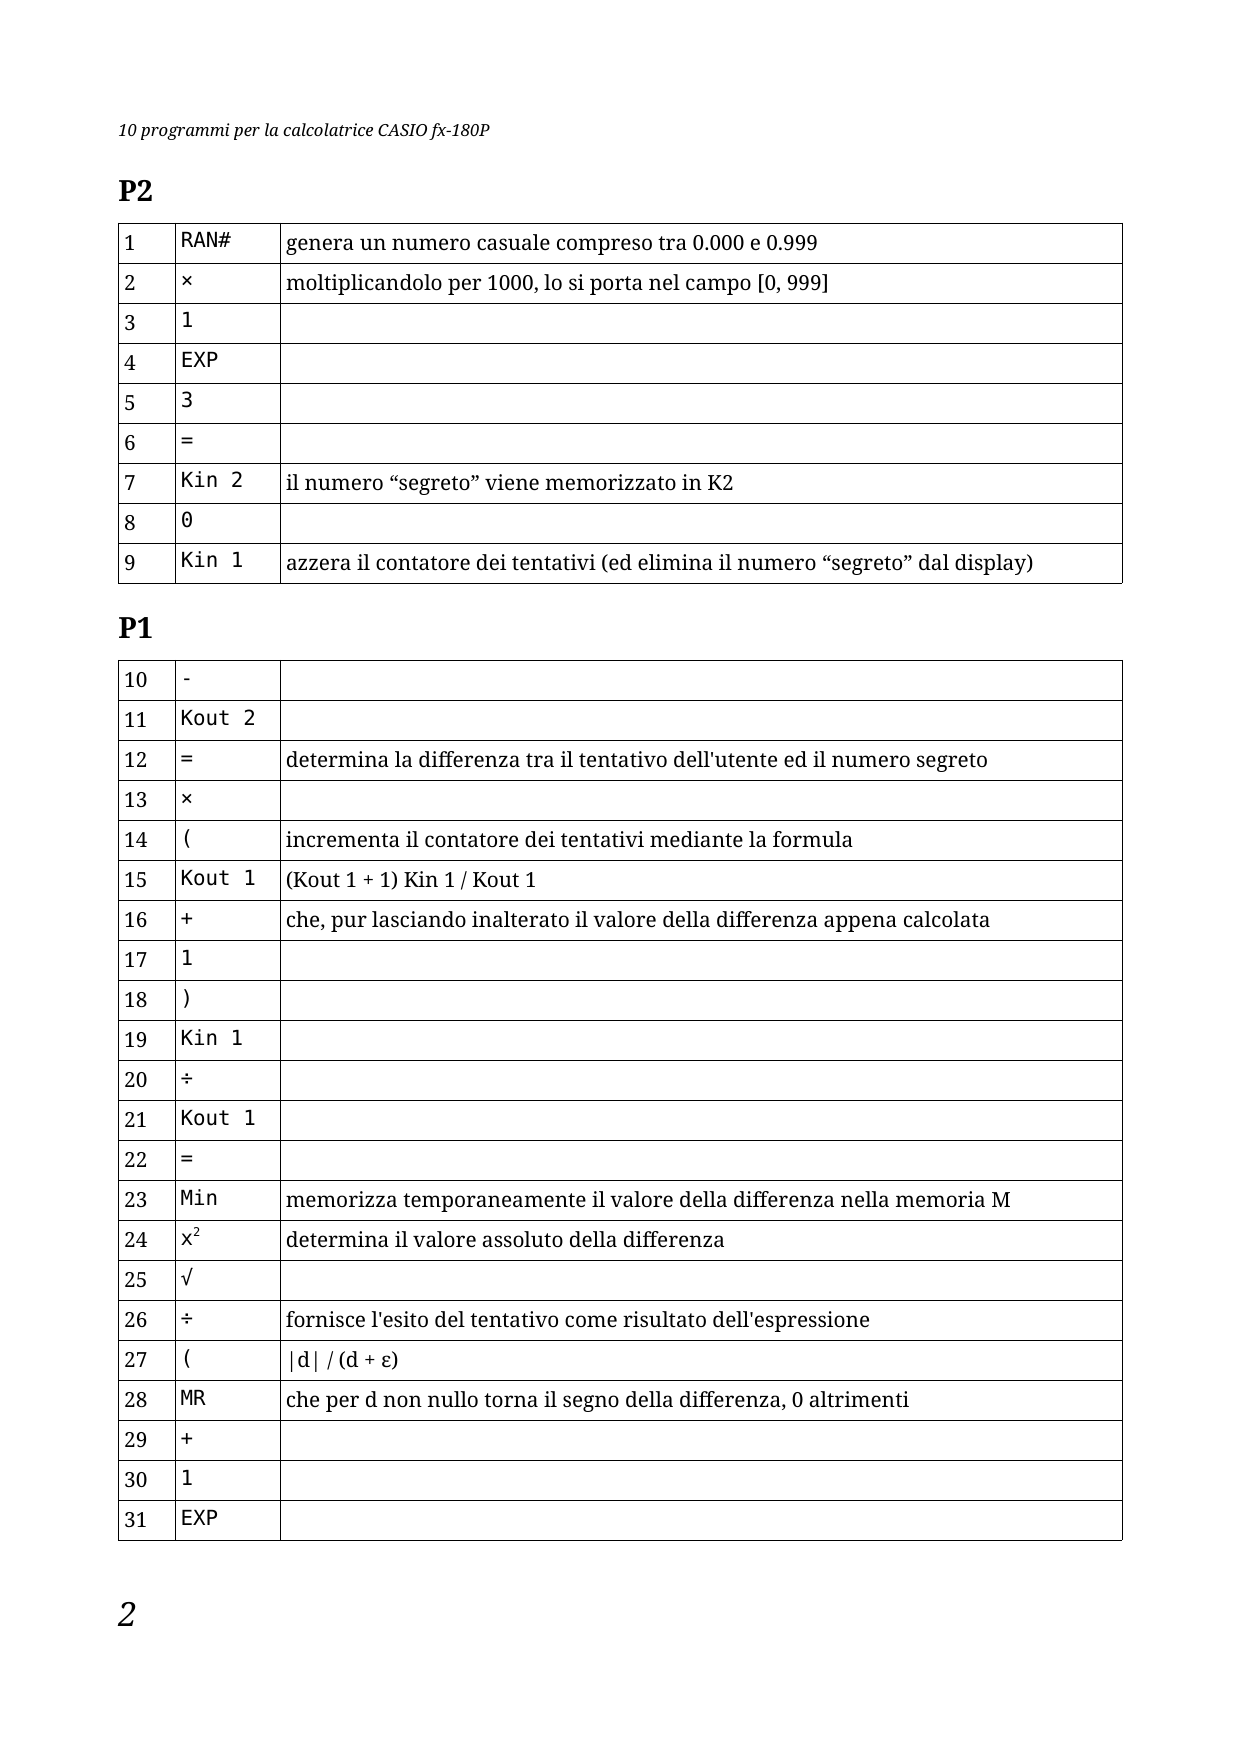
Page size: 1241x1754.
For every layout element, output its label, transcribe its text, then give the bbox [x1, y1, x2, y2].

table_cell 1 [176, 1461, 280, 1500]
table_cell × [176, 264, 280, 302]
table_cell Kin 1 [176, 544, 280, 582]
table_cell azzera il contatore dei tentativi (ed elimina il numero “segreto” dal display) [281, 544, 1122, 582]
table_cell x2 [176, 1221, 280, 1260]
table_cell [281, 1141, 1122, 1180]
table_cell 9 [119, 544, 175, 582]
table_cell il numero “segreto” viene memorizzato in K2 [281, 464, 1122, 502]
table_cell Kin 1 [176, 1021, 280, 1060]
table_cell 16 [119, 901, 175, 940]
table_cell ) [176, 981, 280, 1020]
table_cell 31 [119, 1501, 175, 1540]
table_cell + [176, 1421, 280, 1460]
table_cell [281, 384, 1122, 422]
table_cell ( [176, 1341, 280, 1380]
table_cell 30 [119, 1461, 175, 1500]
table_cell memorizza temporaneamente il valore della differenza nella memoria M [281, 1181, 1122, 1220]
table_cell = [176, 424, 280, 462]
table_cell [281, 781, 1122, 820]
table_cell [281, 304, 1122, 342]
table_cell 19 [119, 1021, 175, 1060]
table_cell [281, 701, 1122, 740]
table_cell 21 [119, 1101, 175, 1140]
table_cell [281, 344, 1122, 382]
table_cell 8 [119, 504, 175, 542]
table_cell 3 [176, 384, 280, 422]
table_cell Kout 2 [176, 701, 280, 740]
subtitle P2 [118, 170, 1122, 210]
table_cell [281, 1061, 1122, 1100]
table_cell Min [176, 1181, 280, 1220]
table_cell 3 [119, 304, 175, 342]
table_cell [281, 504, 1122, 542]
table_cell che, pur lasciando inalterato il valore della differenza appena calcolata [281, 901, 1122, 940]
table_cell [281, 981, 1122, 1020]
table_header genera un numero casuale compreso tra 0.000 e 0.999 [281, 224, 1122, 262]
table_header 10 [119, 661, 175, 700]
table_cell determina il valore assoluto della differenza [281, 1221, 1122, 1260]
table_cell 14 [119, 821, 175, 860]
table_cell 22 [119, 1141, 175, 1180]
table_cell 25 [119, 1261, 175, 1300]
table_cell Kin 2 [176, 464, 280, 502]
table_cell [281, 941, 1122, 980]
table_cell [281, 1501, 1122, 1540]
table_cell 20 [119, 1061, 175, 1100]
table_cell 29 [119, 1421, 175, 1460]
table_cell [281, 1021, 1122, 1060]
table_header [281, 661, 1122, 700]
table_cell 23 [119, 1181, 175, 1220]
table_cell + [176, 901, 280, 940]
table_cell EXP [176, 344, 280, 382]
table_cell 18 [119, 981, 175, 1020]
table_cell (Kout 1 + 1) Kin 1 / Kout 1 [281, 861, 1122, 900]
table_cell incrementa il contatore dei tentativi mediante la formula [281, 821, 1122, 860]
table_cell 5 [119, 384, 175, 422]
table_cell 1 [176, 304, 280, 342]
table_cell |d| / (d + ε) [281, 1341, 1122, 1380]
table_cell 2 [119, 264, 175, 302]
table_cell determina la differenza tra il tentativo dell'utente ed il numero segreto [281, 741, 1122, 780]
table_cell 7 [119, 464, 175, 502]
table_cell [281, 424, 1122, 462]
table_cell 12 [119, 741, 175, 780]
table_cell 15 [119, 861, 175, 900]
table_cell 24 [119, 1221, 175, 1260]
table_header 1 [119, 224, 175, 262]
table_cell 1 [176, 941, 280, 980]
table_cell 11 [119, 701, 175, 740]
subtitle P1 [118, 608, 1122, 647]
table_cell 26 [119, 1301, 175, 1340]
table_cell moltiplicandolo per 1000, lo si porta nel campo [0, 999] [281, 264, 1122, 302]
table_cell √ [176, 1261, 280, 1300]
table_cell 13 [119, 781, 175, 820]
table_cell × [176, 781, 280, 820]
table_header - [176, 661, 280, 700]
table_cell che per d non nullo torna il segno della differenza, 0 altrimenti [281, 1381, 1122, 1420]
table_cell [281, 1261, 1122, 1300]
table_cell 17 [119, 941, 175, 980]
table_cell ( [176, 821, 280, 860]
table_cell ÷ [176, 1301, 280, 1340]
table_cell 27 [119, 1341, 175, 1380]
table_cell = [176, 741, 280, 780]
table_cell ÷ [176, 1061, 280, 1100]
table_header RAN# [176, 224, 280, 262]
table_cell = [176, 1141, 280, 1180]
table_cell 4 [119, 344, 175, 382]
table_cell [281, 1461, 1122, 1500]
table_cell fornisce l'esito del tentativo come risultato dell'espressione [281, 1301, 1122, 1340]
table_cell 28 [119, 1381, 175, 1420]
table_cell Kout 1 [176, 1101, 280, 1140]
table_cell 6 [119, 424, 175, 462]
table_cell [281, 1101, 1122, 1140]
table_cell MR [176, 1381, 280, 1420]
table_cell [281, 1421, 1122, 1460]
table_cell 0 [176, 504, 280, 542]
table_cell Kout 1 [176, 861, 280, 900]
table_cell EXP [176, 1501, 280, 1540]
